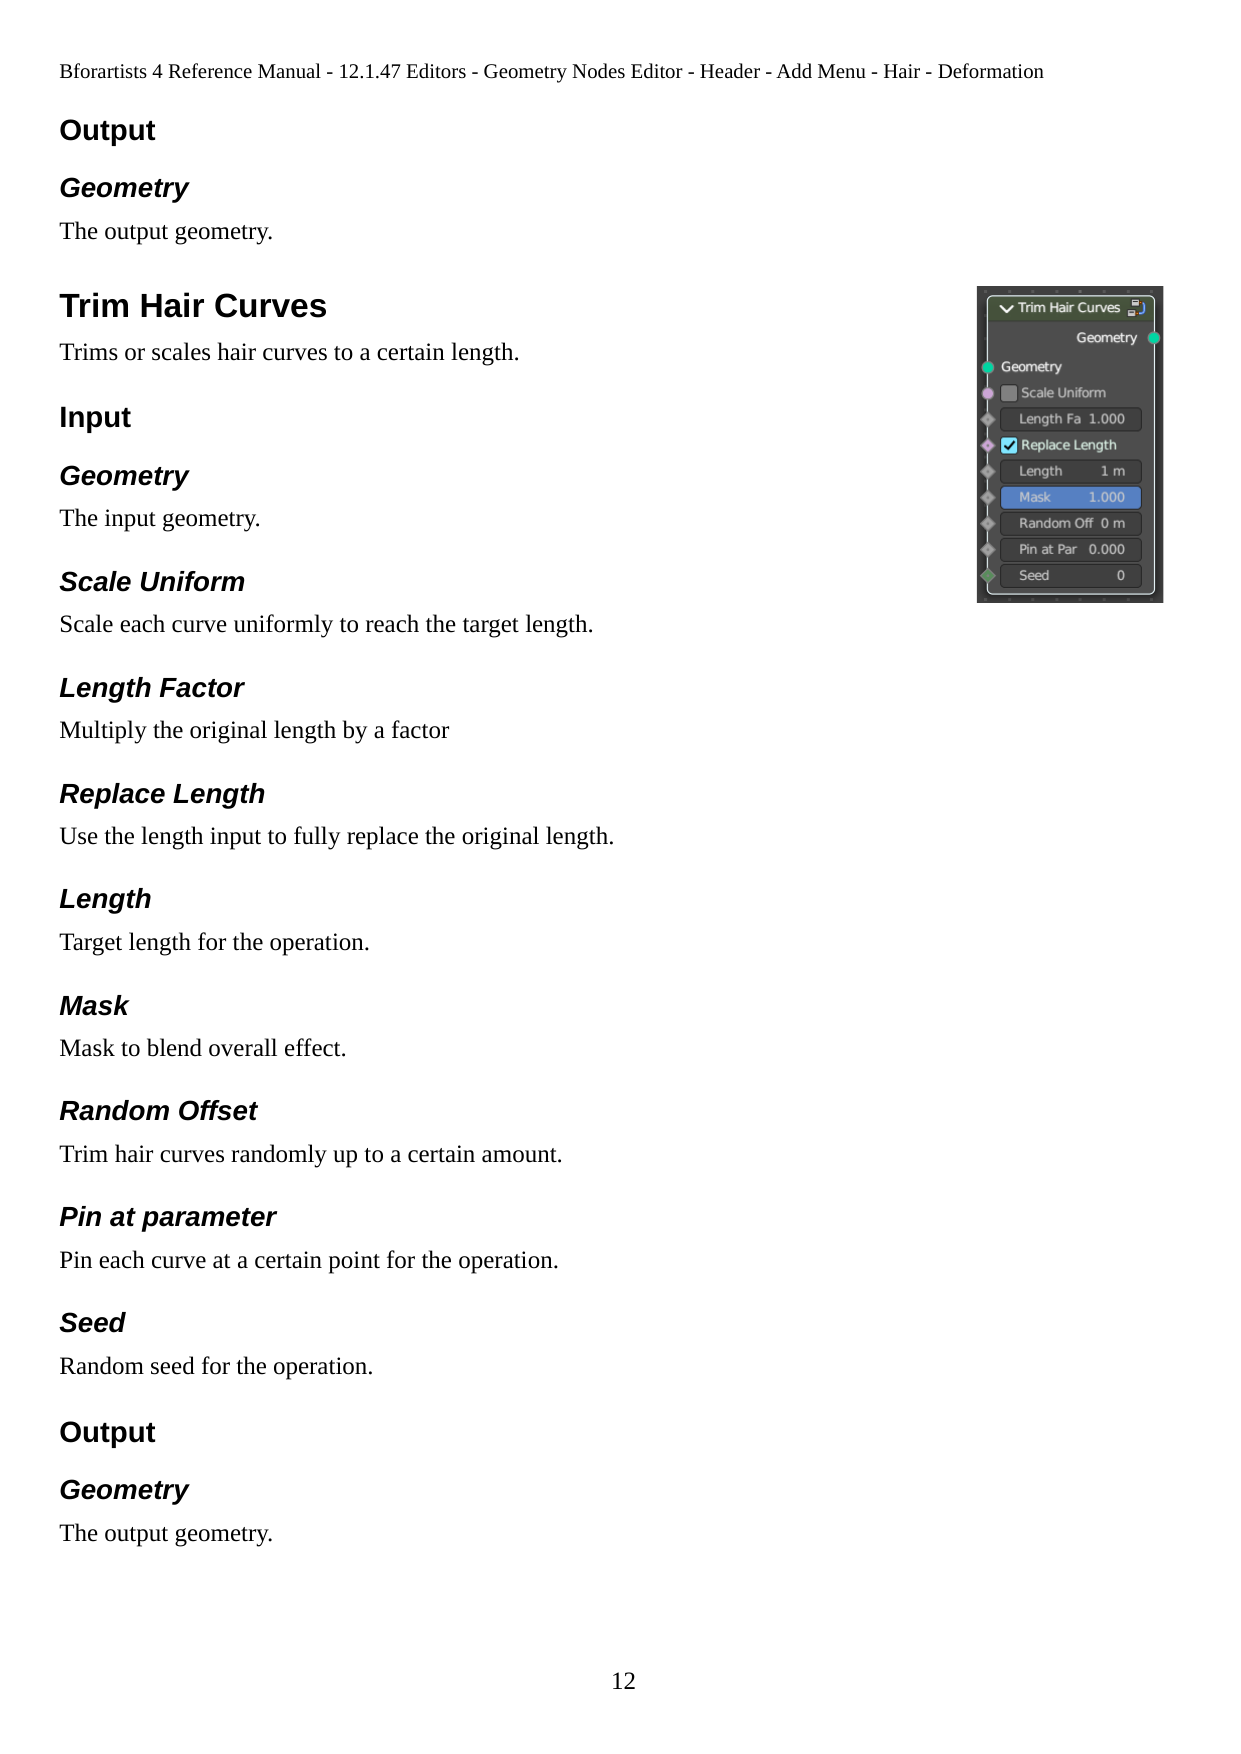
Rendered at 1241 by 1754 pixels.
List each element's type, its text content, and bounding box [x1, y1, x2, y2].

subtitle Trim Hair Curves [59, 286, 976, 324]
subtitle Random Offset [59, 1095, 1181, 1127]
subtitle [1164, 565, 1181, 597]
text Use the length input to fully replace the original length. [59, 821, 1181, 850]
text The input geometry. [59, 503, 976, 532]
subtitle Output [59, 1415, 1181, 1448]
subtitle Geometry [59, 1473, 1181, 1505]
text Mask to blend overall effect. [59, 1033, 1181, 1062]
subtitle [1164, 400, 1181, 434]
text Random seed for the operation. [59, 1351, 1181, 1380]
subtitle [1164, 459, 1181, 491]
subtitle Seed [59, 1307, 1181, 1338]
subtitle Output [59, 113, 1181, 146]
text [1164, 503, 1181, 532]
subtitle Replace Length [59, 777, 1181, 809]
subtitle [1164, 286, 1181, 324]
subtitle Scale Uniform [59, 565, 976, 597]
subtitle Input [59, 400, 976, 434]
text The output geometry. [59, 1518, 1181, 1547]
subtitle Length Factor [59, 671, 1181, 703]
subtitle Geometry [59, 171, 1181, 203]
text Pin each curve at a certain point for the operation. [59, 1245, 1181, 1274]
text Multiply the original length by a factor [59, 715, 1181, 744]
subtitle Mask [59, 989, 1181, 1021]
picture [976, 286, 1164, 603]
text Trims or scales hair curves to a certain length. [59, 337, 976, 366]
text Target length for the operation. [59, 927, 1181, 956]
subtitle Length [59, 883, 1181, 915]
text The output geometry. [59, 216, 1181, 244]
subtitle Pin at parameter [59, 1201, 1181, 1233]
text Trim hair curves randomly up to a certain amount. [59, 1139, 1181, 1168]
text Scale each curve uniformly to reach the target length. [59, 609, 1181, 638]
subtitle Geometry [59, 459, 976, 491]
